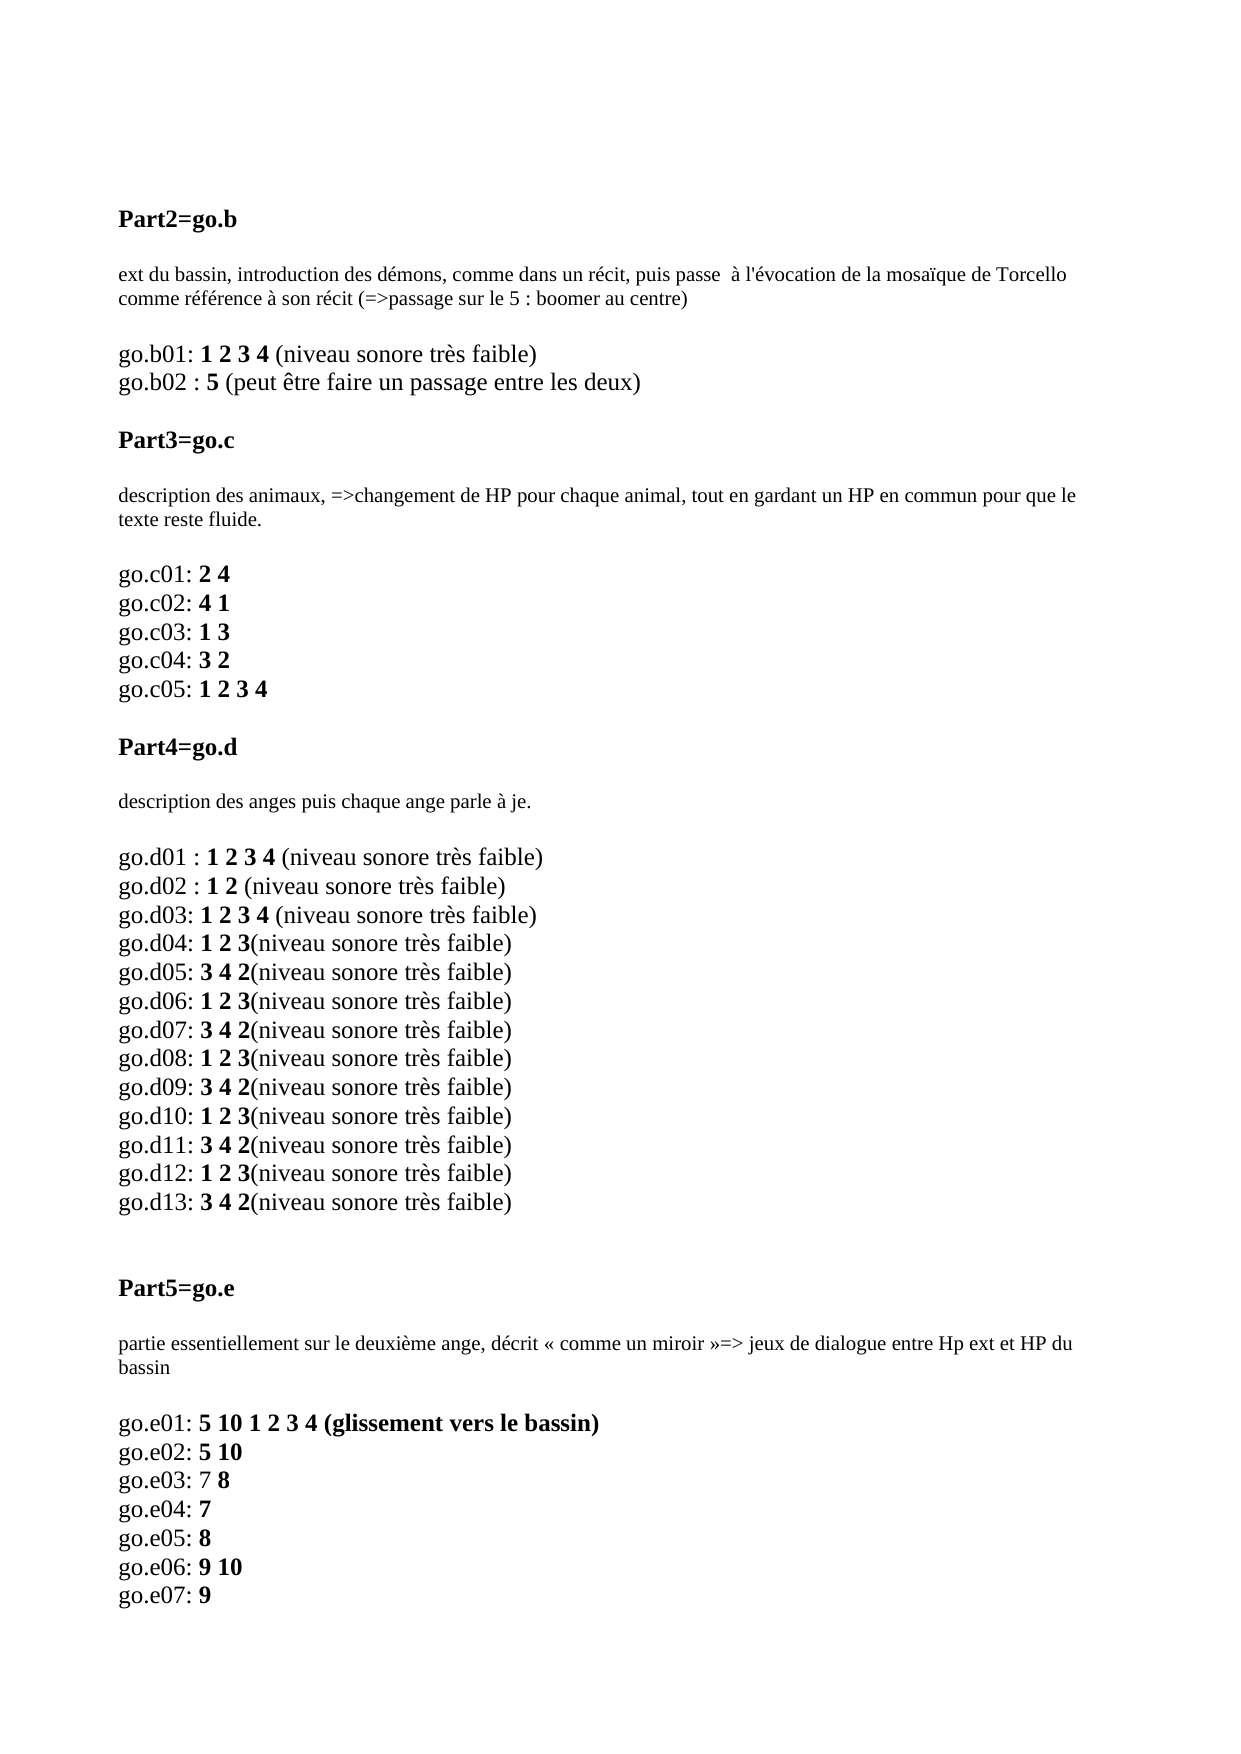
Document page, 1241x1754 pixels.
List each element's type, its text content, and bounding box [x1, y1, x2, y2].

text Part4=go.d [118, 732, 1122, 761]
text go.d11: 3 4 2(niveau sonore très faible) [118, 1130, 1122, 1158]
text go.d07: 3 4 2(niveau sonore très faible) [118, 1015, 1122, 1043]
text go.e05: 8 [118, 1523, 1122, 1552]
text go.b02 : 5 (peut être faire un passage entre les deux) [118, 367, 1122, 396]
text go.d04: 1 2 3(niveau sonore très faible) [118, 928, 1122, 957]
text go.e07: 9 [118, 1580, 1122, 1609]
text go.d13: 3 4 2(niveau sonore très faible) [118, 1187, 1122, 1216]
text go.e02: 5 10 [118, 1437, 1122, 1465]
text go.e01: 5 10 1 2 3 4 (glissement vers le bassin) [118, 1408, 1122, 1437]
text description des animaux, =>changement de HP pour chaque animal, tout en gardant un HP en commun pour que le texte reste fluide. [118, 482, 1122, 531]
text go.d10: 1 2 3(niveau sonore très faible) [118, 1101, 1122, 1130]
text go.d12: 1 2 3(niveau sonore très faible) [118, 1158, 1122, 1187]
text partie essentiellement sur le deuxième ange, décrit « comme un miroir »=> jeux de dialogue entre Hp ext et HP du bassin [118, 1331, 1122, 1379]
text go.c02: 4 1 [118, 588, 1122, 617]
text Part3=go.c [118, 425, 1122, 454]
text go.d05: 3 4 2(niveau sonore très faible) [118, 957, 1122, 986]
text go.c04: 3 2 [118, 646, 1122, 674]
text go.c05: 1 2 3 4 [118, 674, 1122, 703]
text go.e04: 7 [118, 1494, 1122, 1523]
text go.d03: 1 2 3 4 (niveau sonore très faible) [118, 900, 1122, 928]
text ext du bassin, introduction des démons, comme dans un récit, puis passe à l'évocation de la mosaïque de Torcello comme référence à son récit (=>passage sur le 5 : boomer au centre) [118, 262, 1122, 310]
text go.d09: 3 4 2(niveau sonore très faible) [118, 1072, 1122, 1101]
text go.e06: 9 10 [118, 1552, 1122, 1580]
text go.d06: 1 2 3(niveau sonore très faible) [118, 986, 1122, 1015]
text go.c01: 2 4 [118, 559, 1122, 588]
text Part5=go.e [118, 1273, 1122, 1302]
text go.b01: 1 2 3 4 (niveau sonore très faible) [118, 339, 1122, 367]
text go.c03: 1 3 [118, 617, 1122, 646]
text go.d01 : 1 2 3 4 (niveau sonore très faible) [118, 842, 1122, 871]
text go.d02 : 1 2 (niveau sonore très faible) [118, 871, 1122, 900]
text go.d08: 1 2 3(niveau sonore très faible) [118, 1043, 1122, 1072]
text Part2=go.b [118, 204, 1122, 233]
text description des anges puis chaque ange parle à je. [118, 789, 1122, 813]
text go.e03: 7 8 [118, 1465, 1122, 1494]
